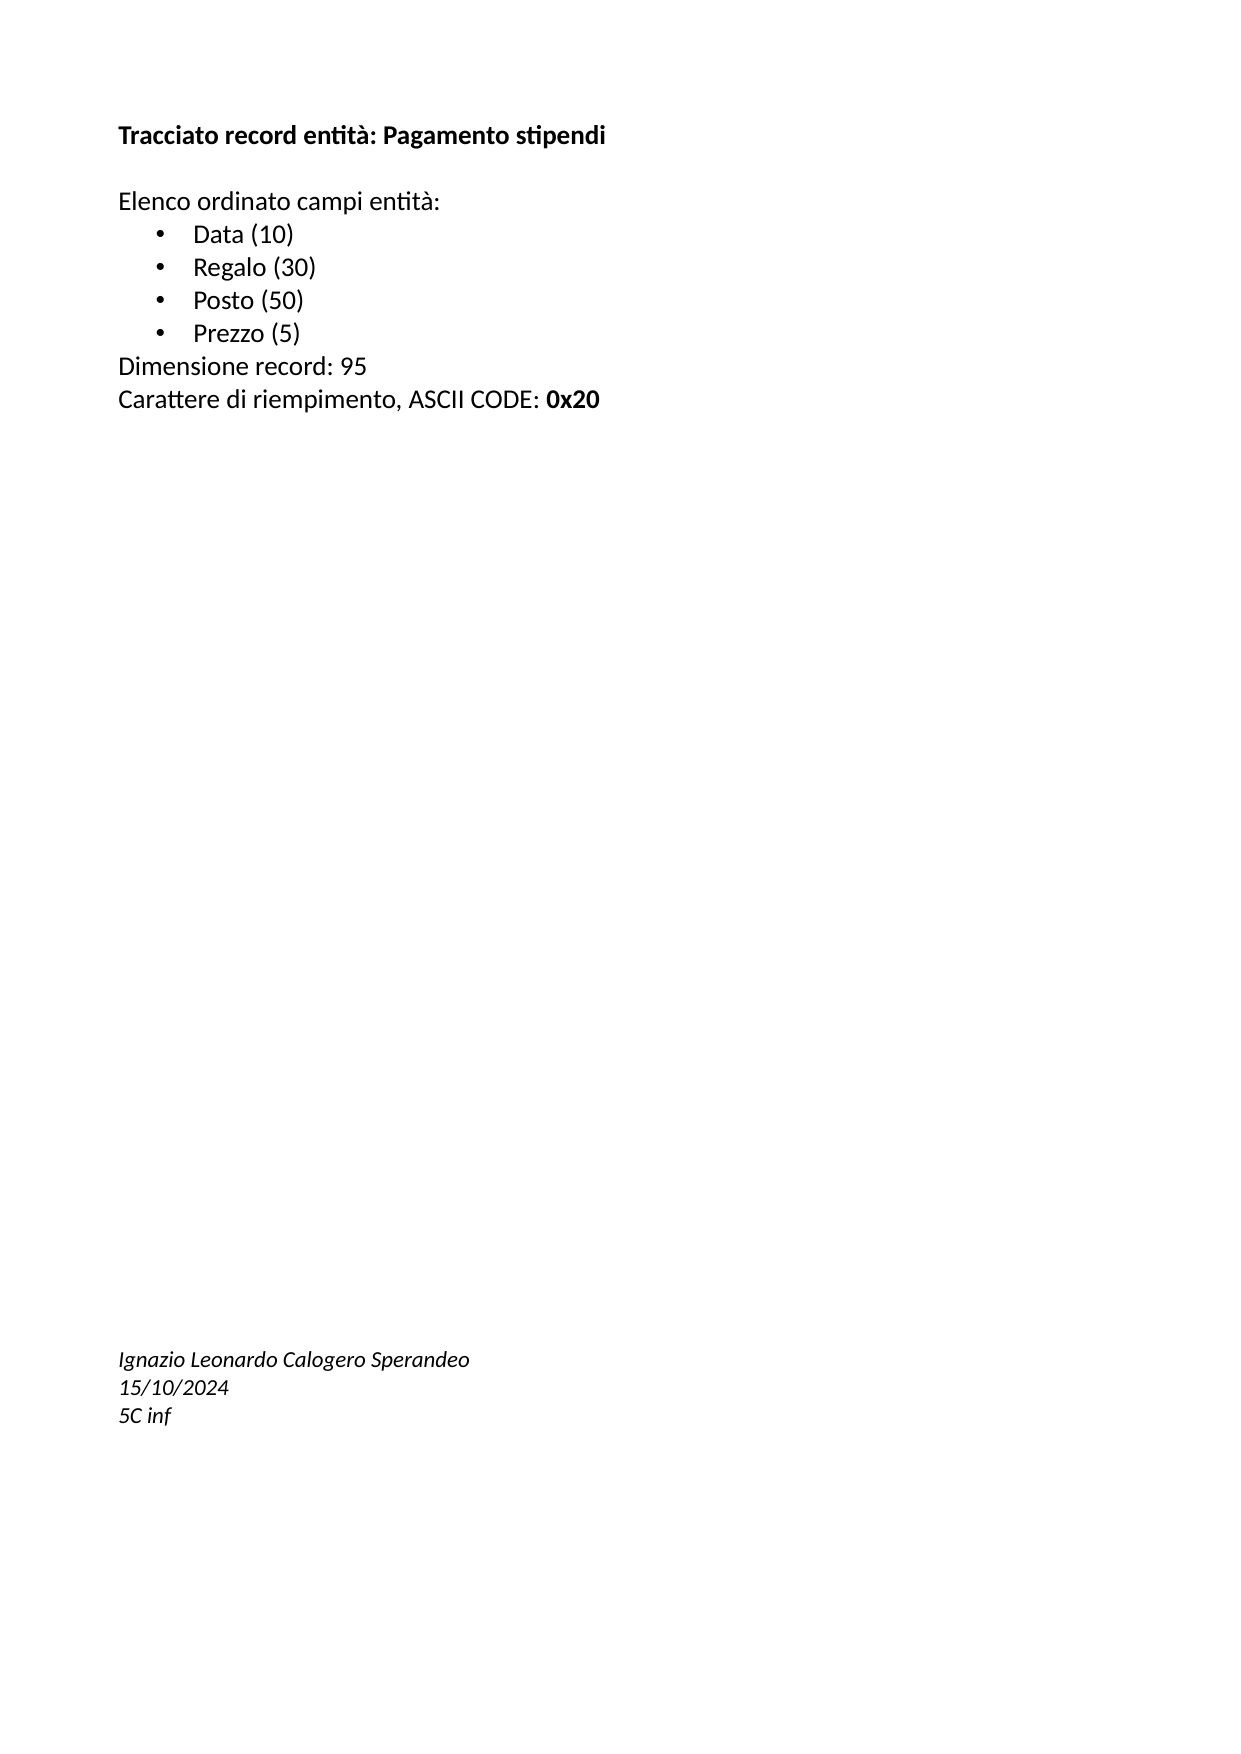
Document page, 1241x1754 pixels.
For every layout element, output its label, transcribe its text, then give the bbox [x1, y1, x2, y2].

list Data (10) [156, 217, 1122, 250]
list Regalo (30) [156, 250, 1122, 283]
list Prezzo (5) [156, 316, 1122, 349]
text 15/10/2024 [118, 1373, 1122, 1401]
text Dimensione record: 95 [118, 349, 1122, 382]
text Tracciato record entità: Pagamento stipendi [118, 118, 1122, 151]
text Carattere di riempimento, ASCII CODE: 0x20 [118, 382, 1122, 415]
text 5C inf [118, 1401, 1122, 1429]
list Posto (50) [156, 283, 1122, 316]
text Elenco ordinato campi entità: [118, 184, 1122, 217]
text Ignazio Leonardo Calogero Sperandeo [118, 1345, 1122, 1373]
